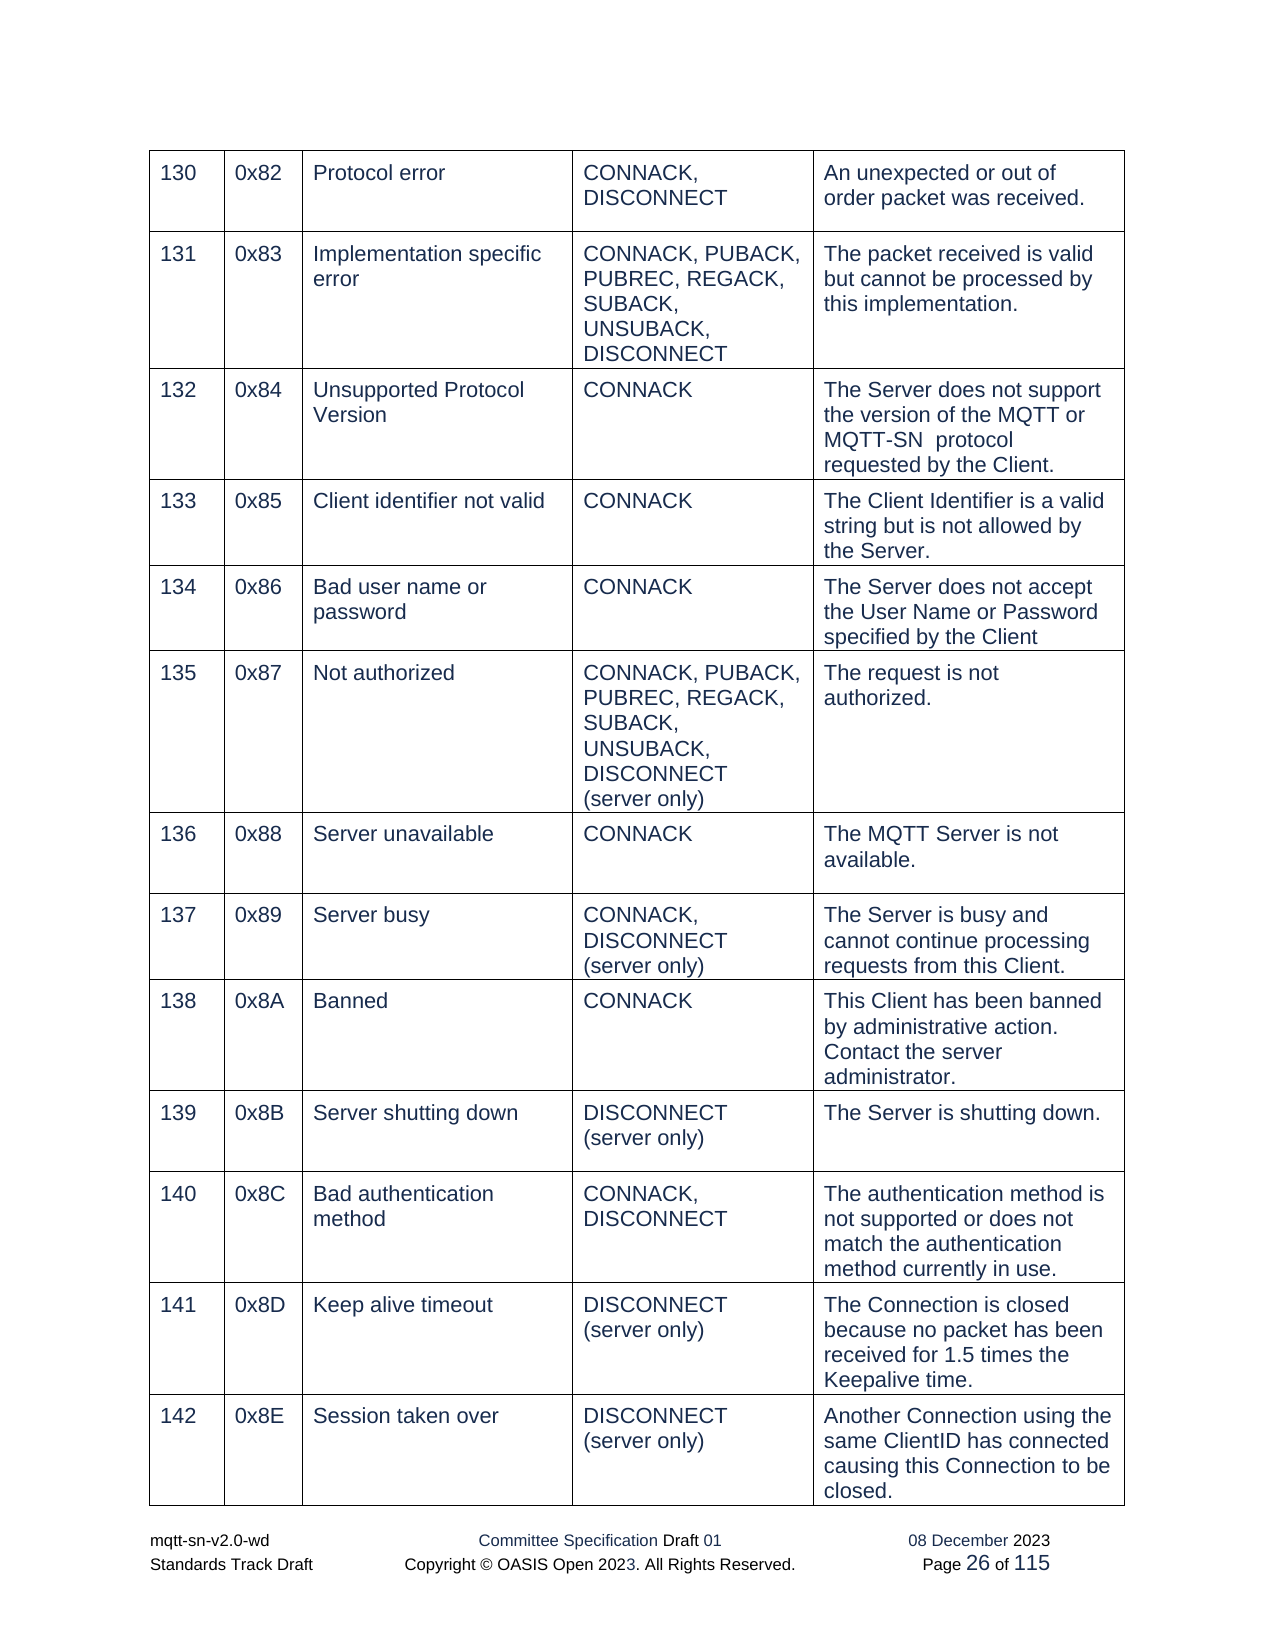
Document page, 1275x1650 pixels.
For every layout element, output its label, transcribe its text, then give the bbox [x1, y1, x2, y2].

table_cell CONNACK [573, 813, 813, 893]
table_cell Server busy [303, 894, 572, 979]
table_cell Session taken over [303, 1395, 572, 1504]
table_cell 0x8D [225, 1283, 302, 1393]
table_cell 0x88 [225, 813, 302, 893]
table_cell CONNACK, DISCONNECT [573, 1172, 813, 1282]
table_cell Implementation specific error [303, 232, 572, 367]
table_cell Bad user name or password [303, 566, 572, 650]
table_cell Banned [303, 980, 572, 1090]
table_cell Unsupported Protocol Version [303, 369, 572, 478]
table_cell 0x8A [225, 980, 302, 1090]
table_cell 0x87 [225, 651, 302, 812]
table_cell 137 [150, 894, 224, 979]
table_cell Keep alive timeout [303, 1283, 572, 1393]
table_cell The Server does not accept the User Name or Password specified by the Client [814, 566, 1124, 650]
table_cell The request is not authorized. [814, 651, 1124, 812]
table_cell Server unavailable [303, 813, 572, 893]
table_cell 0x8C [225, 1172, 302, 1282]
table_cell CONNACK, DISCONNECT (server only) [573, 894, 813, 979]
table_cell 0x86 [225, 566, 302, 650]
table_cell The Server is shutting down. [814, 1091, 1124, 1171]
table_cell Bad authentication method [303, 1172, 572, 1282]
table_cell 0x85 [225, 480, 302, 564]
table_cell Another Connection using the same ClientID has connected causing this Connection to be closed. [814, 1395, 1124, 1504]
table_cell The Server is busy and cannot continue processing requests from this Client. [814, 894, 1124, 979]
table_cell 140 [150, 1172, 224, 1282]
table_cell 0x83 [225, 232, 302, 367]
table_cell An unexpected or out of order packet was received. [814, 151, 1124, 231]
table_cell Protocol error [303, 151, 572, 231]
table_cell CONNACK [573, 369, 813, 478]
table_cell 138 [150, 980, 224, 1090]
table_cell 136 [150, 813, 224, 893]
table_cell 141 [150, 1283, 224, 1393]
table_cell 142 [150, 1395, 224, 1504]
table_cell DISCONNECT (server only) [573, 1091, 813, 1171]
table_cell CONNACK [573, 480, 813, 564]
table_cell DISCONNECT (server only) [573, 1283, 813, 1393]
table_cell Client identifier not valid [303, 480, 572, 564]
table_cell 0x84 [225, 369, 302, 478]
table_cell 139 [150, 1091, 224, 1171]
table_cell CONNACK [573, 566, 813, 650]
table_cell Not authorized [303, 651, 572, 812]
table_cell CONNACK, PUBACK, PUBREC, REGACK, SUBACK, UNSUBACK, DISCONNECT (server only) [573, 651, 813, 812]
table_cell The Server does not support the version of the MQTT or MQTT-SN protocol requested by the Client. [814, 369, 1124, 478]
table_cell 0x8E [225, 1395, 302, 1504]
table_cell DISCONNECT (server only) [573, 1395, 813, 1504]
table_cell This Client has been banned by administrative action. Contact the server administrator. [814, 980, 1124, 1090]
table_cell 135 [150, 651, 224, 812]
table_cell 133 [150, 480, 224, 564]
table_cell CONNACK, PUBACK, PUBREC, REGACK, SUBACK, UNSUBACK, DISCONNECT [573, 232, 813, 367]
table_cell 0x89 [225, 894, 302, 979]
table_cell The MQTT Server is not available. [814, 813, 1124, 893]
table_cell 0x82 [225, 151, 302, 231]
table_cell The authentication method is not supported or does not match the authentication method currently in use. [814, 1172, 1124, 1282]
table_cell The packet received is valid but cannot be processed by this implementation. [814, 232, 1124, 367]
table_cell CONNACK, DISCONNECT [573, 151, 813, 231]
table_cell 131 [150, 232, 224, 367]
table_cell CONNACK [573, 980, 813, 1090]
table_cell 130 [150, 151, 224, 231]
table_cell 134 [150, 566, 224, 650]
table_cell Server shutting down [303, 1091, 572, 1171]
table_cell The Client Identifier is a valid string but is not allowed by the Server. [814, 480, 1124, 564]
table_cell The Connection is closed because no packet has been received for 1.5 times the Keepalive time. [814, 1283, 1124, 1393]
table_cell 132 [150, 369, 224, 478]
table_cell 0x8B [225, 1091, 302, 1171]
